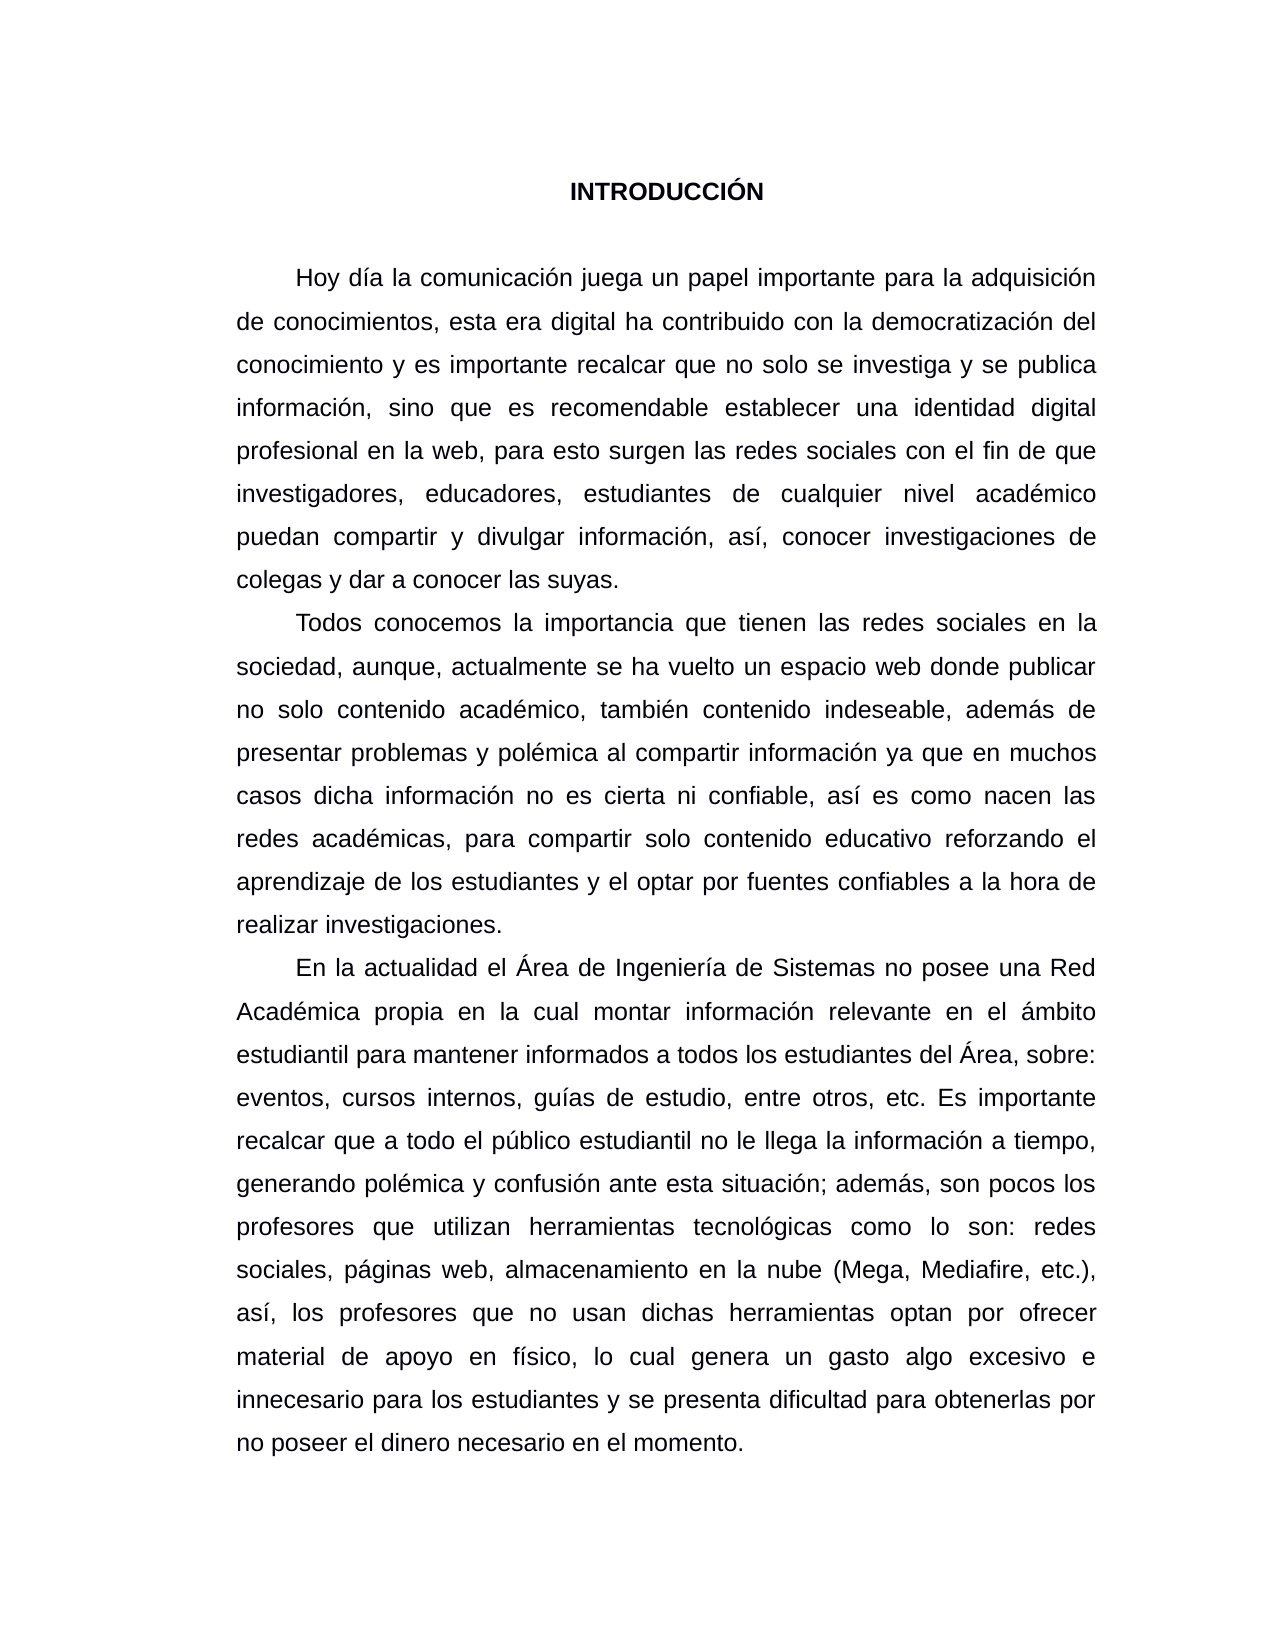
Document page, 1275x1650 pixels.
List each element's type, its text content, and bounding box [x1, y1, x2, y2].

text Todos conocemos la importancia que tienen las redes sociales en la sociedad, aunque, actualmente se ha vuelto un espacio web donde publicar no solo contenido académico, también contenido indeseable, además de presentar problemas y polémica al compartir información ya que en muchos casos dicha información no es cierta ni confiable, así es como nacen las redes académicas, para compartir solo contenido educativo reforzando el aprendizaje de los estudiantes y el optar por fuentes confiables a la hora de realizar investigaciones. [236, 608, 1098, 939]
text INTRODUCCIÓN [236, 177, 1098, 206]
text En la actualidad el Área de Ingeniería de Sistemas no posee una Red Académica propia en la cual montar información relevante en el ámbito estudiantil para mantener informados a todos los estudiantes del Área, sobre: eventos, cursos internos, guías de estudio, entre otros, etc. Es importante recalcar que a todo el público estudiantil no le llega la información a tiempo, generando polémica y confusión ante esta situación; además, son pocos los profesores que utilizan herramientas tecnológicas como lo son: redes sociales, páginas web, almacenamiento en la nube (Mega, Mediafire, etc.), así, los profesores que no usan dichas herramientas optan por ofrecer material de apoyo en físico, lo cual genera un gasto algo excesivo e innecesario para los estudiantes y se presenta dificultad para obtenerlas por no poseer el dinero necesario en el momento. [236, 953, 1098, 1457]
text Hoy día la comunicación juega un papel importante para la adquisición de conocimientos, esta era digital ha contribuido con la democratización del conocimiento y es importante recalcar que no solo se investiga y se publica información, sino que es recomendable establecer una identidad digital profesional en la web, para esto surgen las redes sociales con el fin de que investigadores, educadores, estudiantes de cualquier nivel académico puedan compartir y divulgar información, así, conocer investigaciones de colegas y dar a conocer las suyas. [236, 263, 1098, 594]
